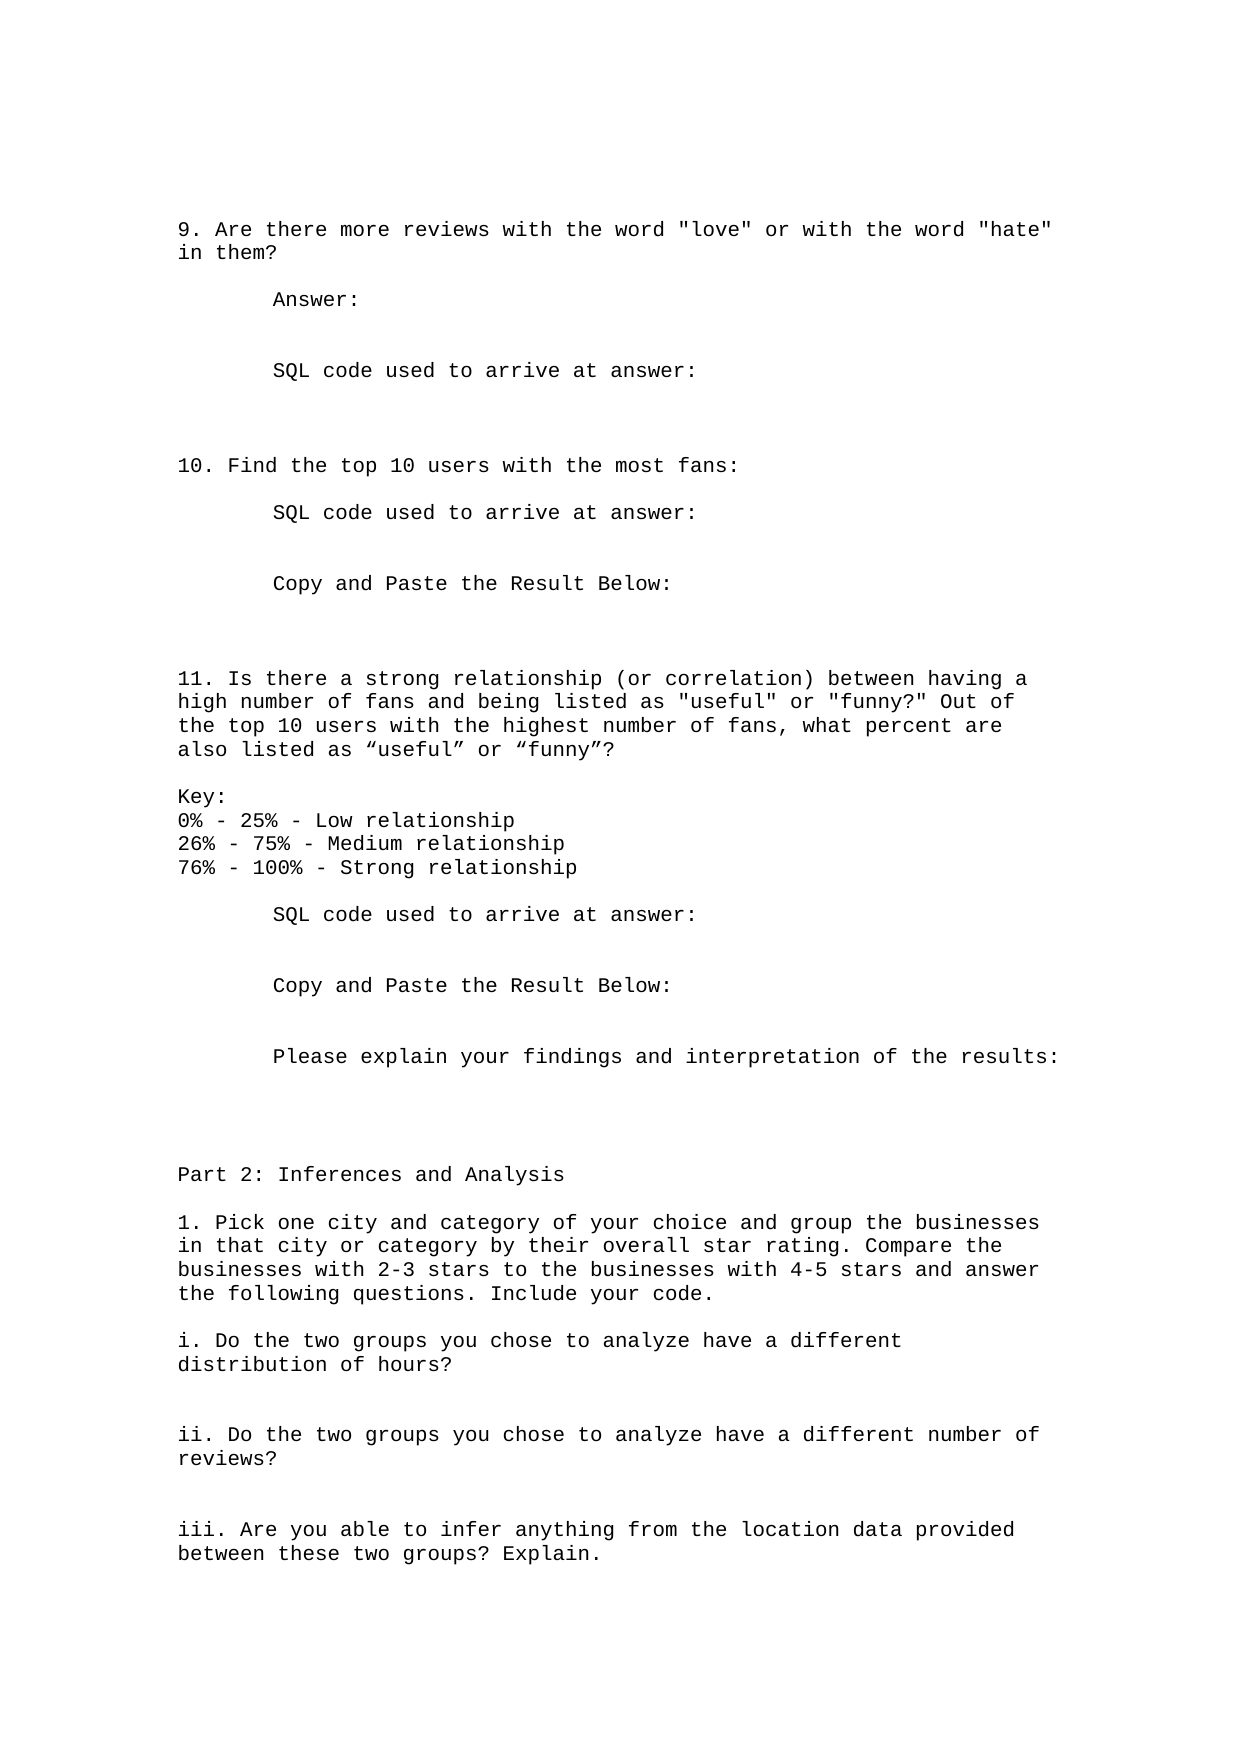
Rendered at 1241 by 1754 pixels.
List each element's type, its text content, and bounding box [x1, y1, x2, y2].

text 11. Is there a strong relationship (or correlation) between having a high number of fans and being listed as "useful" or "funny?" Out of the top 10 users with the highest number of fans, what percent are also listed as “useful” or “funny”? [177, 668, 1063, 762]
text iii. Are you able to infer anything from the location data provided between these two groups? Explain. [177, 1519, 1063, 1566]
text i. Do the two groups you chose to analyze have a different distribution of hours? [177, 1330, 1063, 1377]
text Part 2: Inferences and Analysis [177, 1164, 1063, 1188]
text SQL code used to arrive at answer: [177, 502, 1063, 526]
text SQL code used to arrive at answer: [177, 904, 1063, 928]
text Key: [177, 786, 1063, 810]
text 9. Are there more reviews with the word "love" or with the word "hate" in them? [177, 218, 1063, 266]
text 0% - 25% - Low relationship [177, 810, 1063, 833]
text SQL code used to arrive at answer: [177, 360, 1063, 384]
text Answer: [177, 289, 1063, 313]
text Copy and Paste the Result Below: [177, 975, 1063, 999]
text ii. Do the two groups you chose to analyze have a different number of reviews? [177, 1424, 1063, 1472]
text 26% - 75% - Medium relationship [177, 833, 1063, 857]
text 1. Pick one city and category of your choice and group the businesses in that city or category by their overall star rating. Compare the businesses with 2-3 stars to the businesses with 4-5 stars and answer the following questions. Include your code. [177, 1212, 1063, 1306]
text 10. Find the top 10 users with the most fans: [177, 455, 1063, 479]
text 76% - 100% - Strong relationship [177, 857, 1063, 881]
text Please explain your findings and interpretation of the results: [177, 1046, 1063, 1070]
text Copy and Paste the Result Below: [177, 573, 1063, 597]
